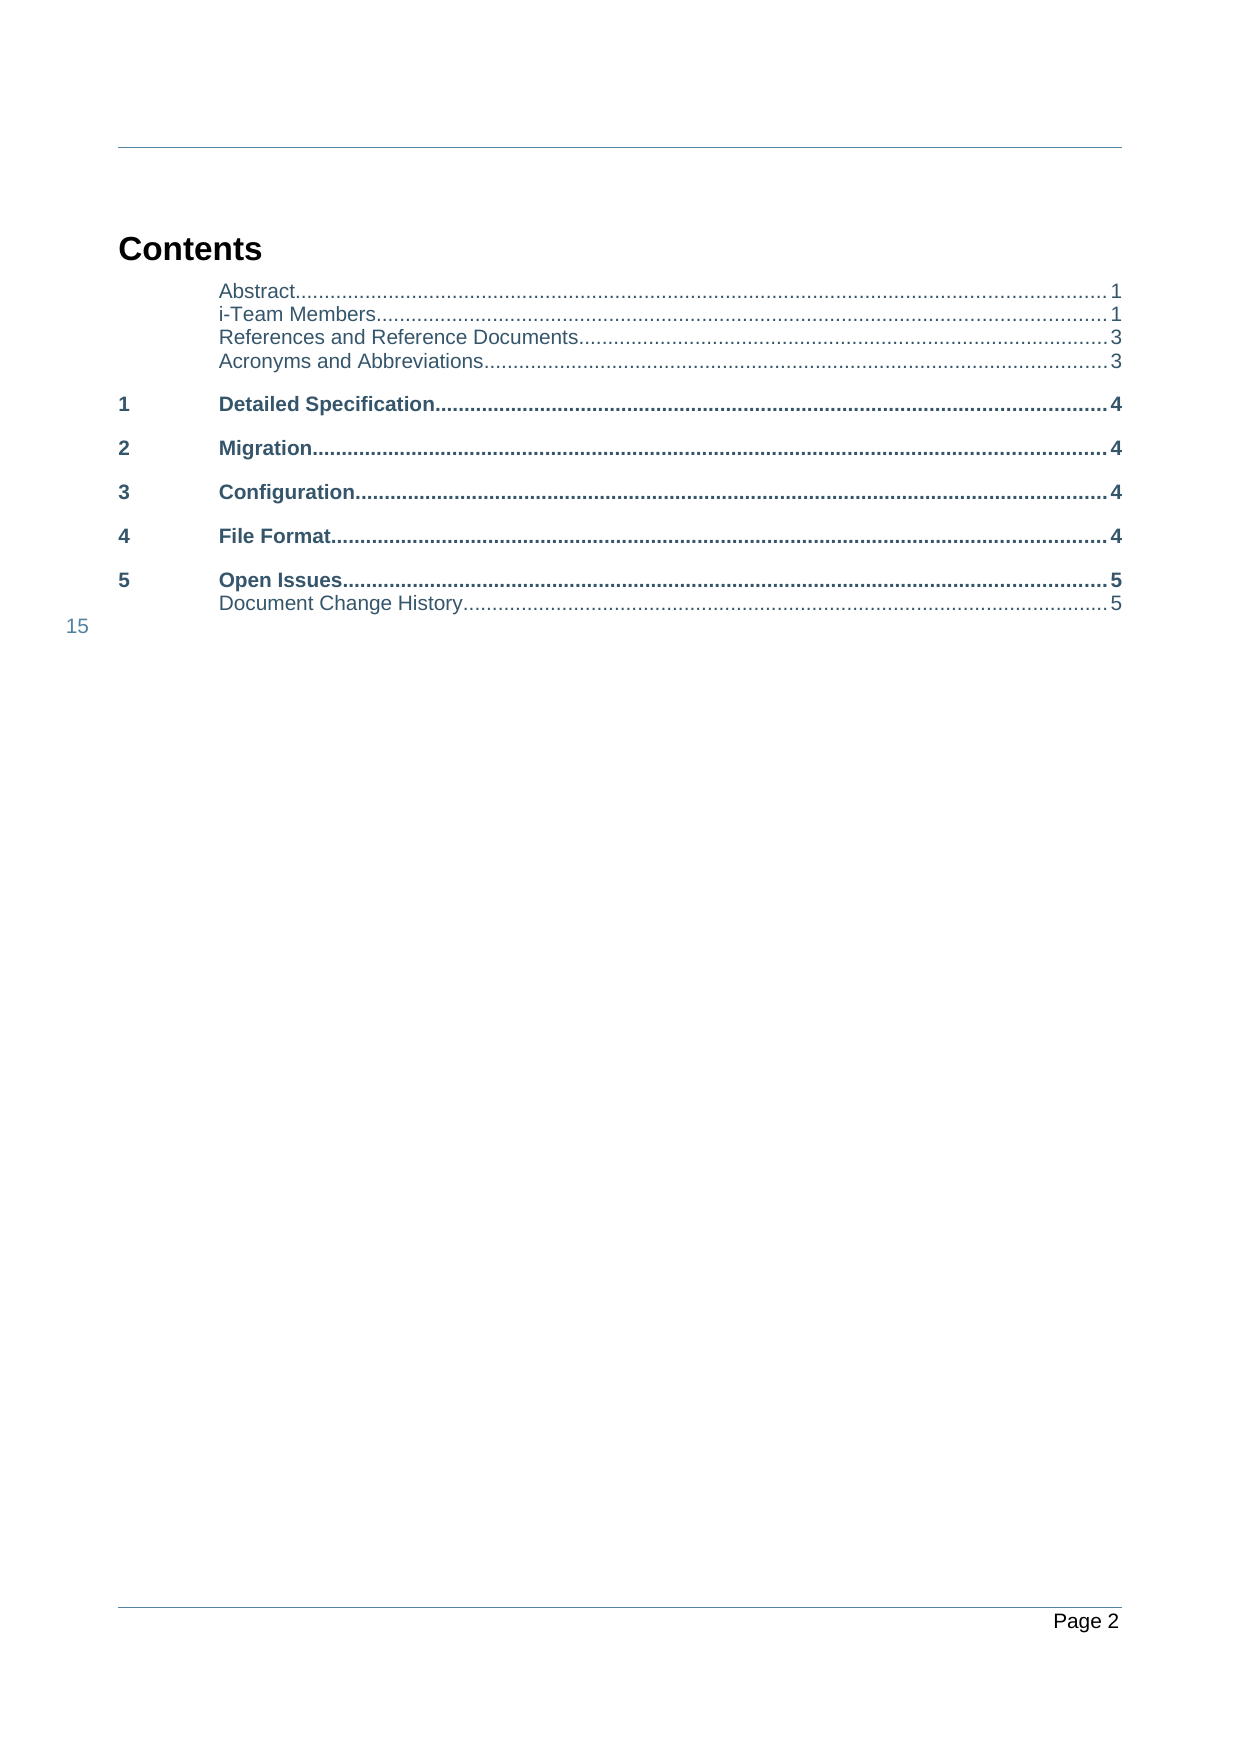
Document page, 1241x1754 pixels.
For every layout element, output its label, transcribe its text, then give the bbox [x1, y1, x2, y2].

text 3 Configuration 4 [118, 481, 1122, 504]
text 4 File Format 4 [118, 524, 1122, 548]
text 2 Migration 4 [118, 437, 1122, 460]
text Document Change History 5 [118, 592, 1122, 615]
text 1 Detailed Specification 4 [118, 393, 1122, 416]
text References and Reference Documents 3 [118, 326, 1122, 349]
text i-Team Members 1 [118, 303, 1122, 326]
text Abstract 1 [118, 279, 1122, 303]
text Acronyms and Abbreviations 3 [118, 349, 1122, 372]
subtitle Contents [118, 230, 1122, 267]
text 5 Open Issues 5 [118, 568, 1122, 592]
